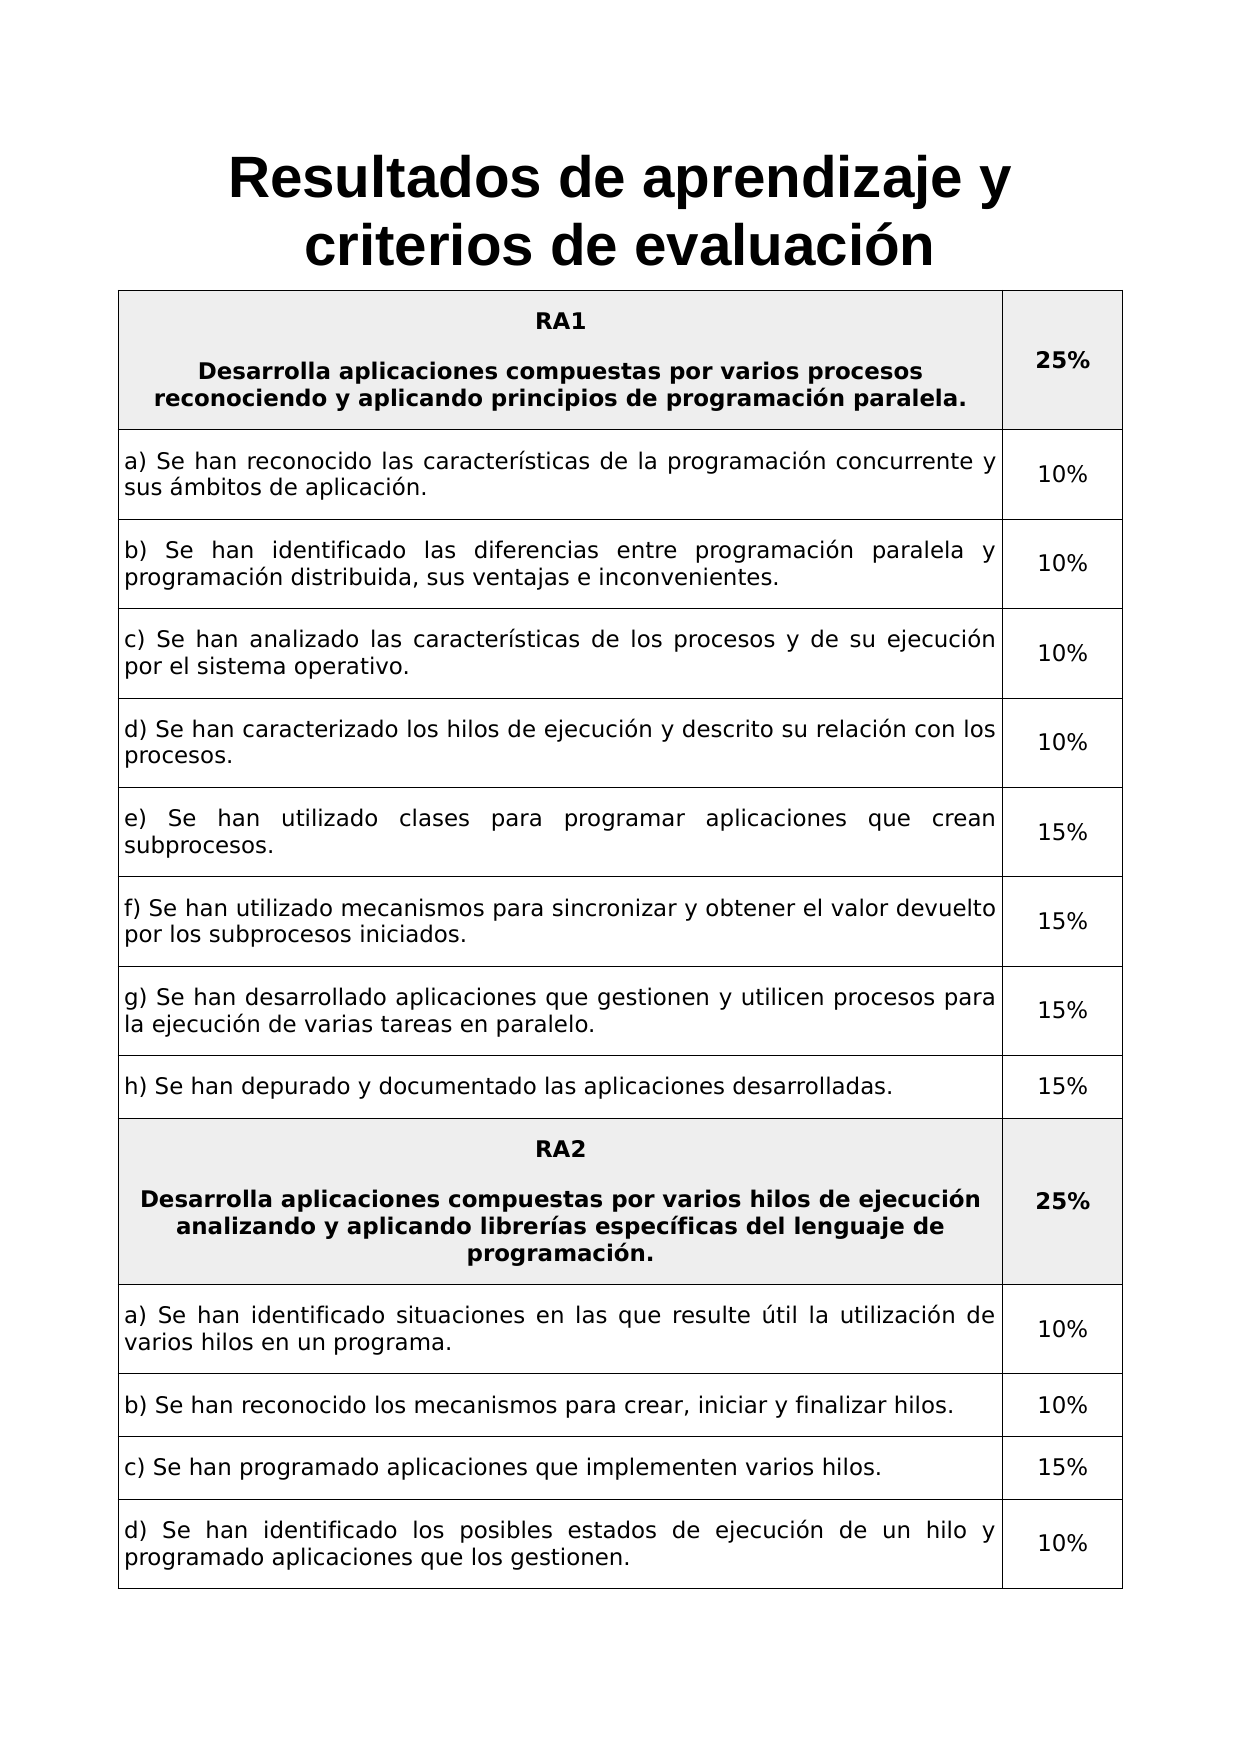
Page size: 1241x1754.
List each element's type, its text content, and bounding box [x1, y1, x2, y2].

table_cell 15% [1003, 788, 1122, 876]
table_cell 15% [1003, 877, 1122, 966]
table_cell e) Se han utilizado clases para programar aplicaciones que crean subprocesos. [119, 788, 1002, 876]
table_cell f) Se han utilizado mecanismos para sincronizar y obtener el valor devuelto por los subprocesos iniciados. [119, 877, 1002, 966]
table_cell a) Se han reconocido las características de la programación concurrente y sus ámbitos de aplicación. [119, 430, 1002, 519]
table_cell 10% [1003, 609, 1122, 697]
table_cell d) Se han caracterizado los hilos de ejecución y descrito su relación con los procesos. [119, 699, 1002, 787]
table_header 25% [1003, 291, 1122, 429]
table_cell b) Se han identificado las diferencias entre programación paralela y programación distribuida, sus ventajas e inconvenientes. [119, 520, 1002, 608]
table_cell 10% [1003, 1500, 1122, 1588]
table_cell c) Se han programado aplicaciones que implementen varios hilos. [119, 1437, 1002, 1499]
table_cell 10% [1003, 430, 1122, 519]
table_cell b) Se han reconocido los mecanismos para crear, iniciar y finalizar hilos. [119, 1374, 1002, 1436]
table_cell 15% [1003, 1437, 1122, 1499]
table_cell 15% [1003, 1056, 1122, 1118]
table_cell a) Se han identificado situaciones en las que resulte útil la utilización de varios hilos en un programa. [119, 1285, 1002, 1373]
table_cell 10% [1003, 1374, 1122, 1436]
table_cell RA2 Desarrolla aplicaciones compuestas por varios hilos de ejecución analizando y aplicando librerías específicas del lenguaje de programación. [119, 1119, 1002, 1284]
table_cell 15% [1003, 967, 1122, 1055]
title Resultados de aprendizaje y criterios de evaluación [118, 143, 1122, 277]
table_cell 10% [1003, 699, 1122, 787]
table_cell 10% [1003, 1285, 1122, 1373]
table_cell d) Se han identificado los posibles estados de ejecución de un hilo y programado aplicaciones que los gestionen. [119, 1500, 1002, 1588]
table_cell 25% [1003, 1119, 1122, 1284]
table_cell g) Se han desarrollado aplicaciones que gestionen y utilicen procesos para la ejecución de varias tareas en paralelo. [119, 967, 1002, 1055]
table_header RA1 Desarrolla aplicaciones compuestas por varios procesos reconociendo y aplicando principios de programación paralela. [119, 291, 1002, 429]
table_cell c) Se han analizado las características de los procesos y de su ejecución por el sistema operativo. [119, 609, 1002, 697]
table_cell 10% [1003, 520, 1122, 608]
table_cell h) Se han depurado y documentado las aplicaciones desarrolladas. [119, 1056, 1002, 1118]
